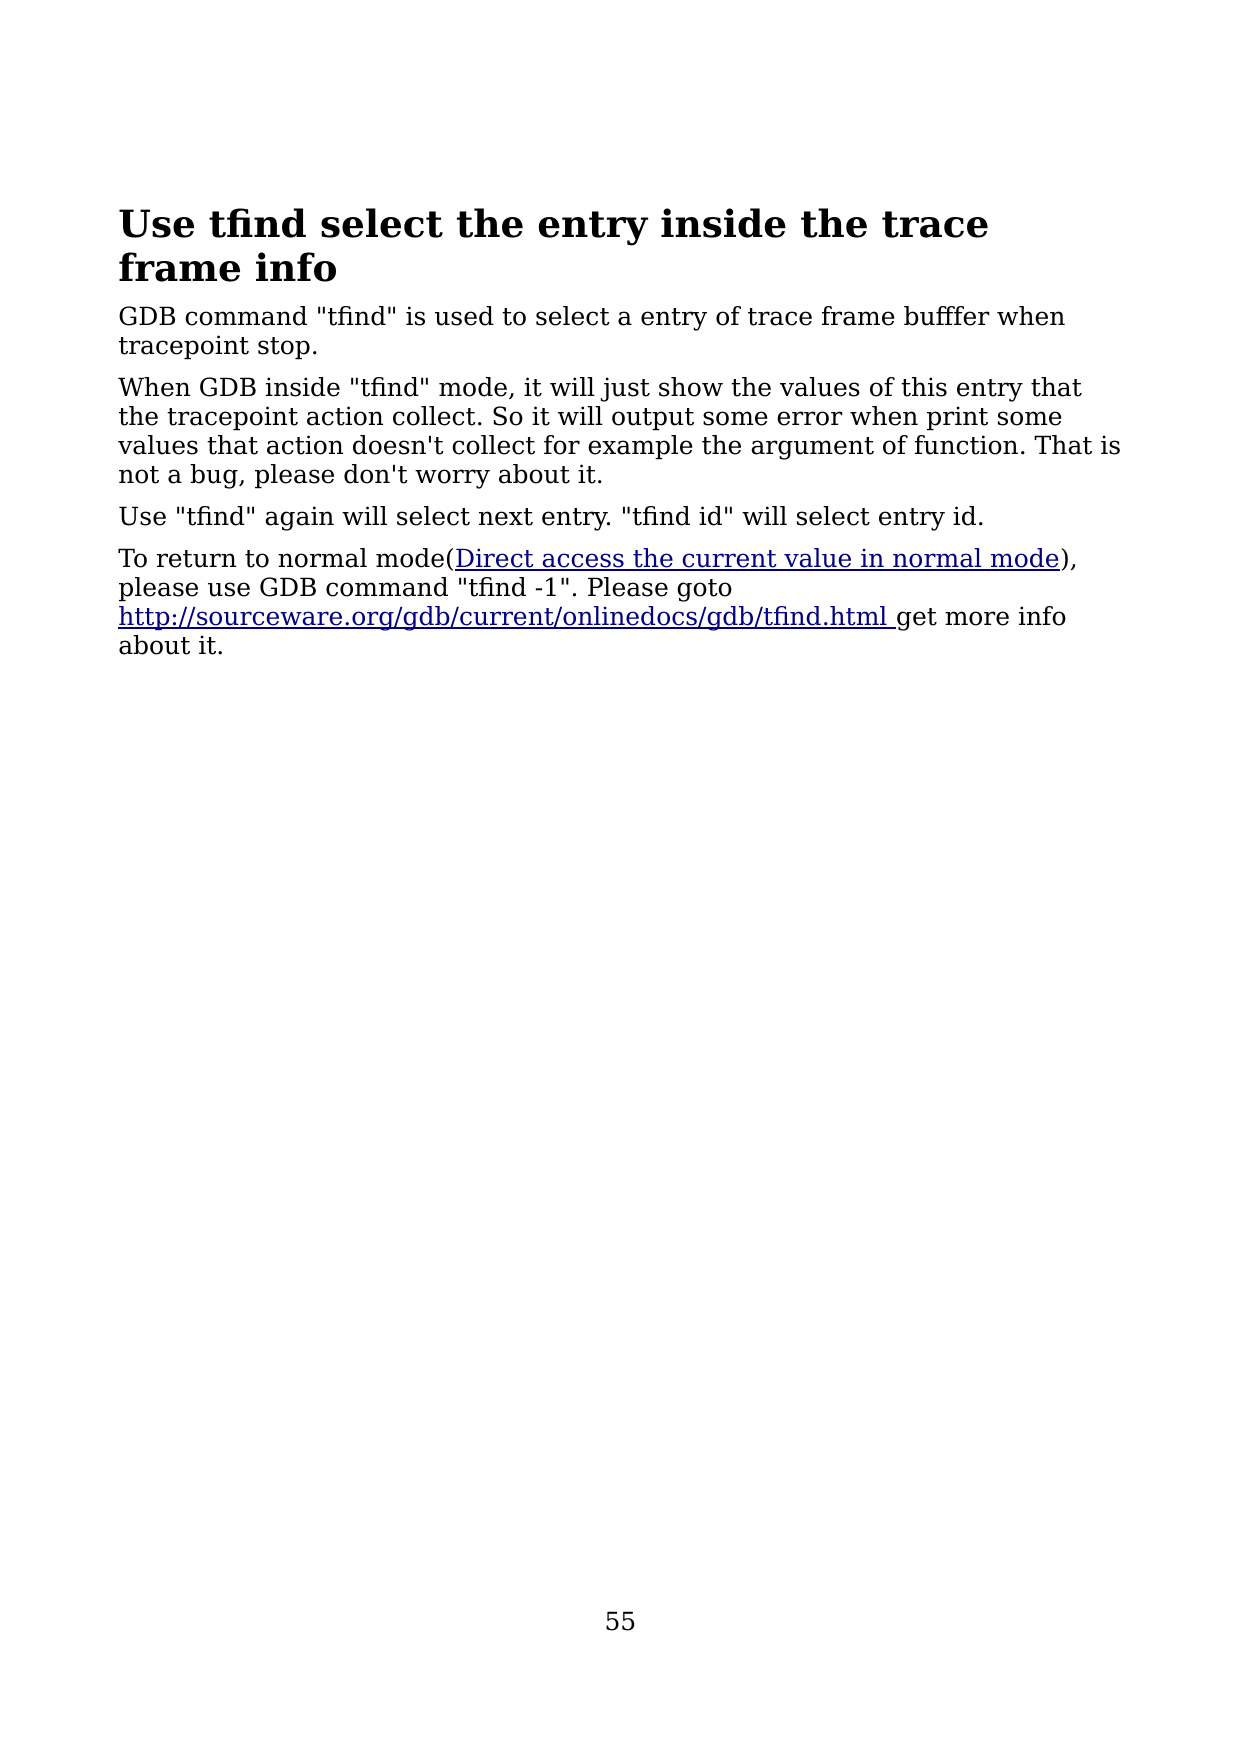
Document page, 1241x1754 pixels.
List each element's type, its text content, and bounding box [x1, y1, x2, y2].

text Use "tfind" again will select next entry. "tfind id" will select entry id. [118, 502, 1122, 532]
text When GDB inside "tfind" mode, it will just show the values of this entry that the tracepoint action collect. So it will output some error when print some values that action doesn't collect for example the argument of function. That is not a bug, please don't worry about it. [118, 373, 1122, 490]
text To return to normal mode(Direct access the current value in normal mode), please use GDB command "tfind -1". Please goto http://sourceware.org/gdb/current/onlinedocs/gdb/tfind.html get more info about it. [118, 544, 1122, 661]
subtitle Use tfind select the entry inside the trace frame info [118, 202, 1122, 290]
text GDB command "tfind" is used to select a entry of trace frame bufffer when tracepoint stop. [118, 302, 1122, 361]
